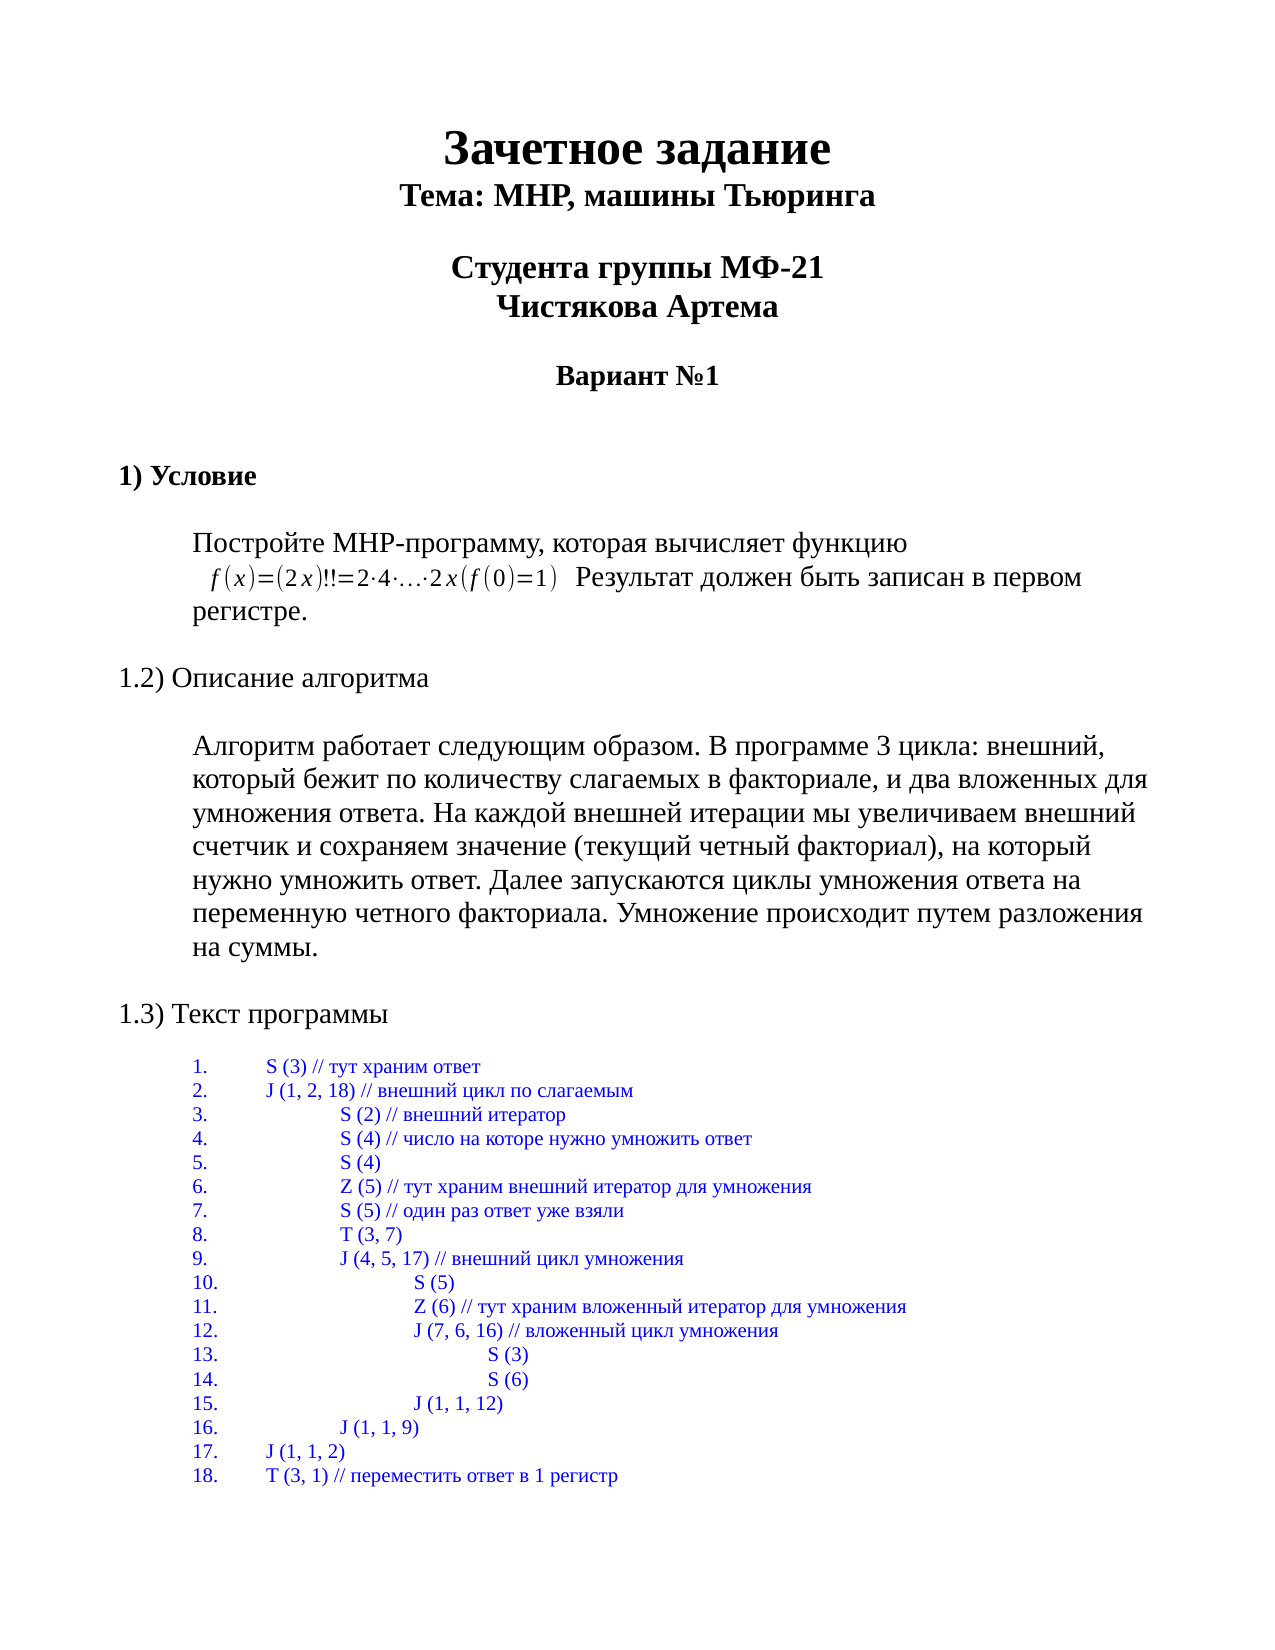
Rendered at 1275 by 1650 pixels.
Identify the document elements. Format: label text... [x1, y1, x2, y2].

text 2. J (1, 2, 18) // внешний цикл по слагаемым [118, 1078, 1157, 1102]
text 6. Z (5) // тут храним внешний итератор для умножения [118, 1174, 1157, 1198]
text 17. J (1, 1, 2) [118, 1439, 1157, 1463]
text Чистякова Артема [118, 286, 1157, 324]
text Постройте МНР-программу, которая вычисляет функцию [118, 525, 1157, 559]
text Cтудента группы МФ-21 [118, 247, 1157, 286]
text 1.2) Описание алгоритма [118, 661, 1157, 694]
text 10. S (5) [118, 1270, 1157, 1294]
text 14. S (6) [118, 1366, 1157, 1391]
text 16. J (1, 1, 9) [118, 1414, 1157, 1439]
text 15. J (1, 1, 12) [118, 1391, 1157, 1414]
text 5. S (4) [118, 1150, 1157, 1174]
text 12. J (7, 6, 16) // вложенный цикл умножения [118, 1318, 1157, 1342]
text 7. S (5) // один раз ответ уже взяли [118, 1198, 1157, 1222]
text 1. S (3) // тут храним ответ [118, 1054, 1157, 1078]
text 8. T (3, 7) [118, 1222, 1157, 1246]
text 3. S (2) // внешний итератор [118, 1102, 1157, 1126]
text Зачетное задание [118, 118, 1157, 176]
text Вариант №1 [118, 358, 1157, 391]
text 13. S (3) [118, 1342, 1157, 1366]
text Результат должен быть записан в первом регистре. [118, 559, 1157, 627]
text 11. Z (6) // тут храним вложенный итератор для умножения [118, 1294, 1157, 1318]
text 18. T (3, 1) // переместить ответ в 1 регистр [118, 1463, 1157, 1487]
text 1.3) Текст программы [118, 996, 1157, 1029]
text Тема: МНР, машины Тьюринга [118, 176, 1157, 214]
text 4. S (4) // число на которе нужно умножить ответ [118, 1126, 1157, 1150]
text Алгоритм работает следующим образом. В программе 3 цикла: внешний, который бежит по количеству слагаемых в факториале, и два вложенных для умножения ответа. На каждой внешней итерации мы увеличиваем внешний счетчик и сохраняем значение (текущий четный факториал), на который нужно умножить ответ. Далее запускаются циклы умножения ответа на переменную четного факториала. Умножение происходит путем разложения на суммы. [118, 728, 1157, 962]
text 1) Условие [118, 458, 1157, 492]
text 9. J (4, 5, 17) // внешний цикл умножения [118, 1246, 1157, 1270]
